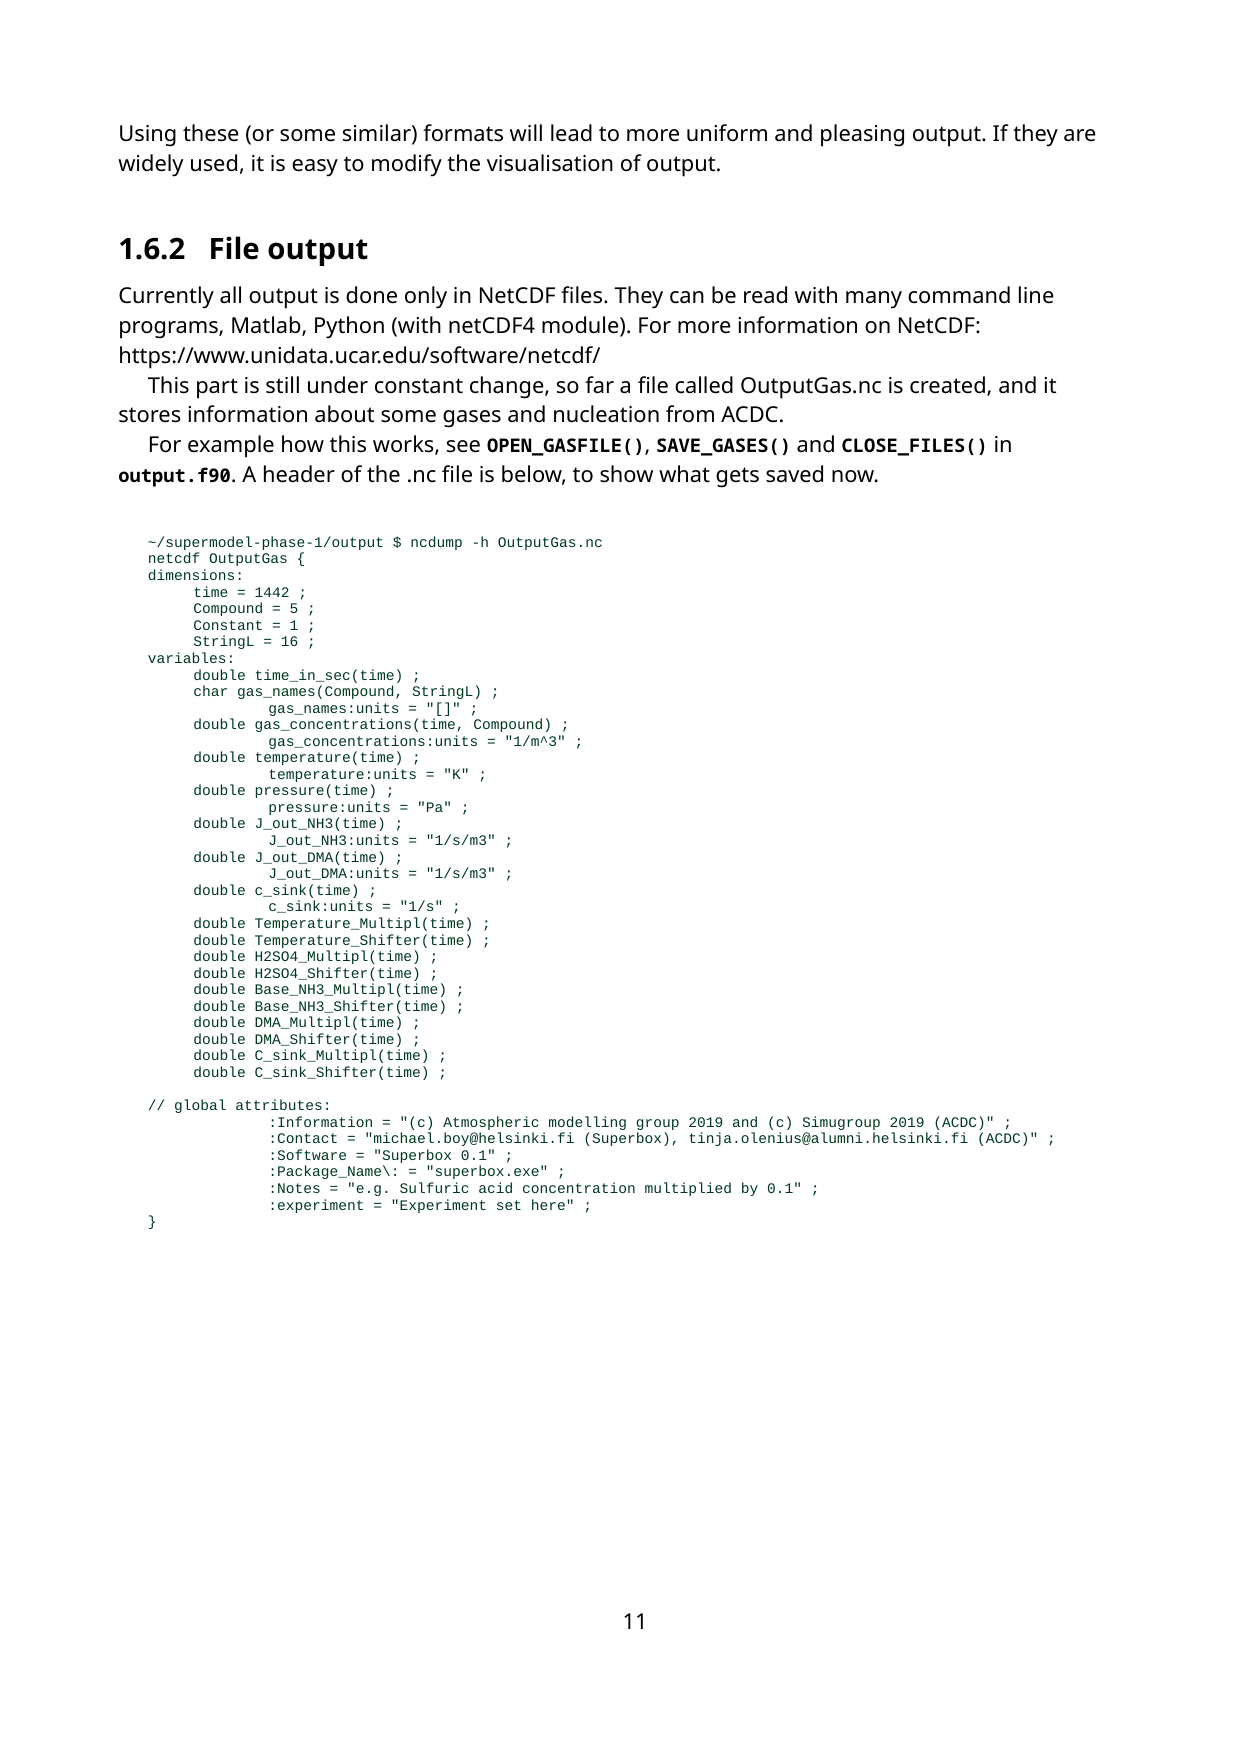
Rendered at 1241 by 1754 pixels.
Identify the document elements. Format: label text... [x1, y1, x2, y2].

text Constant = 1 ; [118, 618, 1122, 634]
text double DMA_Shifter(time) ; [118, 1032, 1122, 1049]
text double C_sink_Multipl(time) ; [118, 1049, 1122, 1065]
text Using these (or some similar) formats will lead to more uniform and pleasing output. If they are widely used, it is easy to modify the visualisation of output. [118, 118, 1122, 178]
text Compound = 5 ; [118, 601, 1122, 618]
text :Contact = "michael.boy@helsinki.fi (Superbox), tinja.olenius@alumni.helsinki.fi (ACDC)" ; [118, 1131, 1122, 1148]
text double c_sink(time) ; [118, 883, 1122, 899]
text netcdf OutputGas { [118, 552, 1122, 568]
text dimensions: [118, 568, 1122, 585]
text :Notes = "e.g. Sulfuric acid concentration multiplied by 0.1" ; [118, 1181, 1122, 1198]
text double DMA_Multipl(time) ; [118, 1016, 1122, 1032]
text time = 1442 ; [118, 585, 1122, 601]
text gas_concentrations:units = "1/m^3" ; [118, 734, 1122, 751]
text double time_in_sec(time) ; [118, 668, 1122, 684]
text variables: [118, 651, 1122, 668]
text gas_names:units = "[]" ; [118, 701, 1122, 717]
text J_out_NH3:units = "1/s/m3" ; [118, 833, 1122, 850]
text double J_out_NH3(time) ; [118, 817, 1122, 833]
text pressure:units = "Pa" ; [118, 800, 1122, 817]
text double Base_NH3_Multipl(time) ; [118, 982, 1122, 999]
text c_sink:units = "1/s" ; [118, 899, 1122, 916]
text This part is still under constant change, so far a file called OutputGas.nc is created, and it stores information about some gases and nucleation from ACDC. [118, 370, 1122, 429]
text double Temperature_Shifter(time) ; [118, 933, 1122, 949]
text double Base_NH3_Shifter(time) ; [118, 999, 1122, 1016]
text double H2SO4_Shifter(time) ; [118, 966, 1122, 982]
text :Software = "Superbox 0.1" ; [118, 1148, 1122, 1164]
text For example how this works, see OPEN_GASFILE(), SAVE_GASES() and CLOSE_FILES() in output.f90. A header of the .nc file is below, to show what gets saved now. [118, 429, 1122, 489]
text Currently all output is done only in NetCDF files. They can be read with many command line programs, Matlab, Python (with netCDF4 module). For more information on NetCDF: https://www.unidata.ucar.edu/software/netcdf/ [118, 280, 1122, 370]
text double C_sink_Shifter(time) ; [118, 1065, 1122, 1082]
text char gas_names(Compound, StringL) ; [118, 684, 1122, 701]
text double J_out_DMA(time) ; [118, 850, 1122, 866]
text double temperature(time) ; [118, 751, 1122, 767]
text } [118, 1214, 1122, 1231]
text StringL = 16 ; [118, 634, 1122, 651]
text double gas_concentrations(time, Compound) ; [118, 717, 1122, 734]
text double Temperature_Multipl(time) ; [118, 916, 1122, 933]
text :Information = "(c) Atmospheric modelling group 2019 and (c) Simugroup 2019 (ACDC)" ; [118, 1115, 1122, 1131]
text temperature:units = "K" ; [118, 767, 1122, 784]
text // global attributes: [118, 1098, 1122, 1115]
text :experiment = "Experiment set here" ; [118, 1198, 1122, 1214]
text double pressure(time) ; [118, 784, 1122, 800]
text :Package_Name\: = "superbox.exe" ; [118, 1164, 1122, 1181]
text double H2SO4_Multipl(time) ; [118, 949, 1122, 966]
text ~/supermodel-phase-1/output $ ncdump -h OutputGas.nc [118, 535, 1122, 552]
text J_out_DMA:units = "1/s/m3" ; [118, 866, 1122, 883]
subtitle File output [118, 228, 1122, 268]
